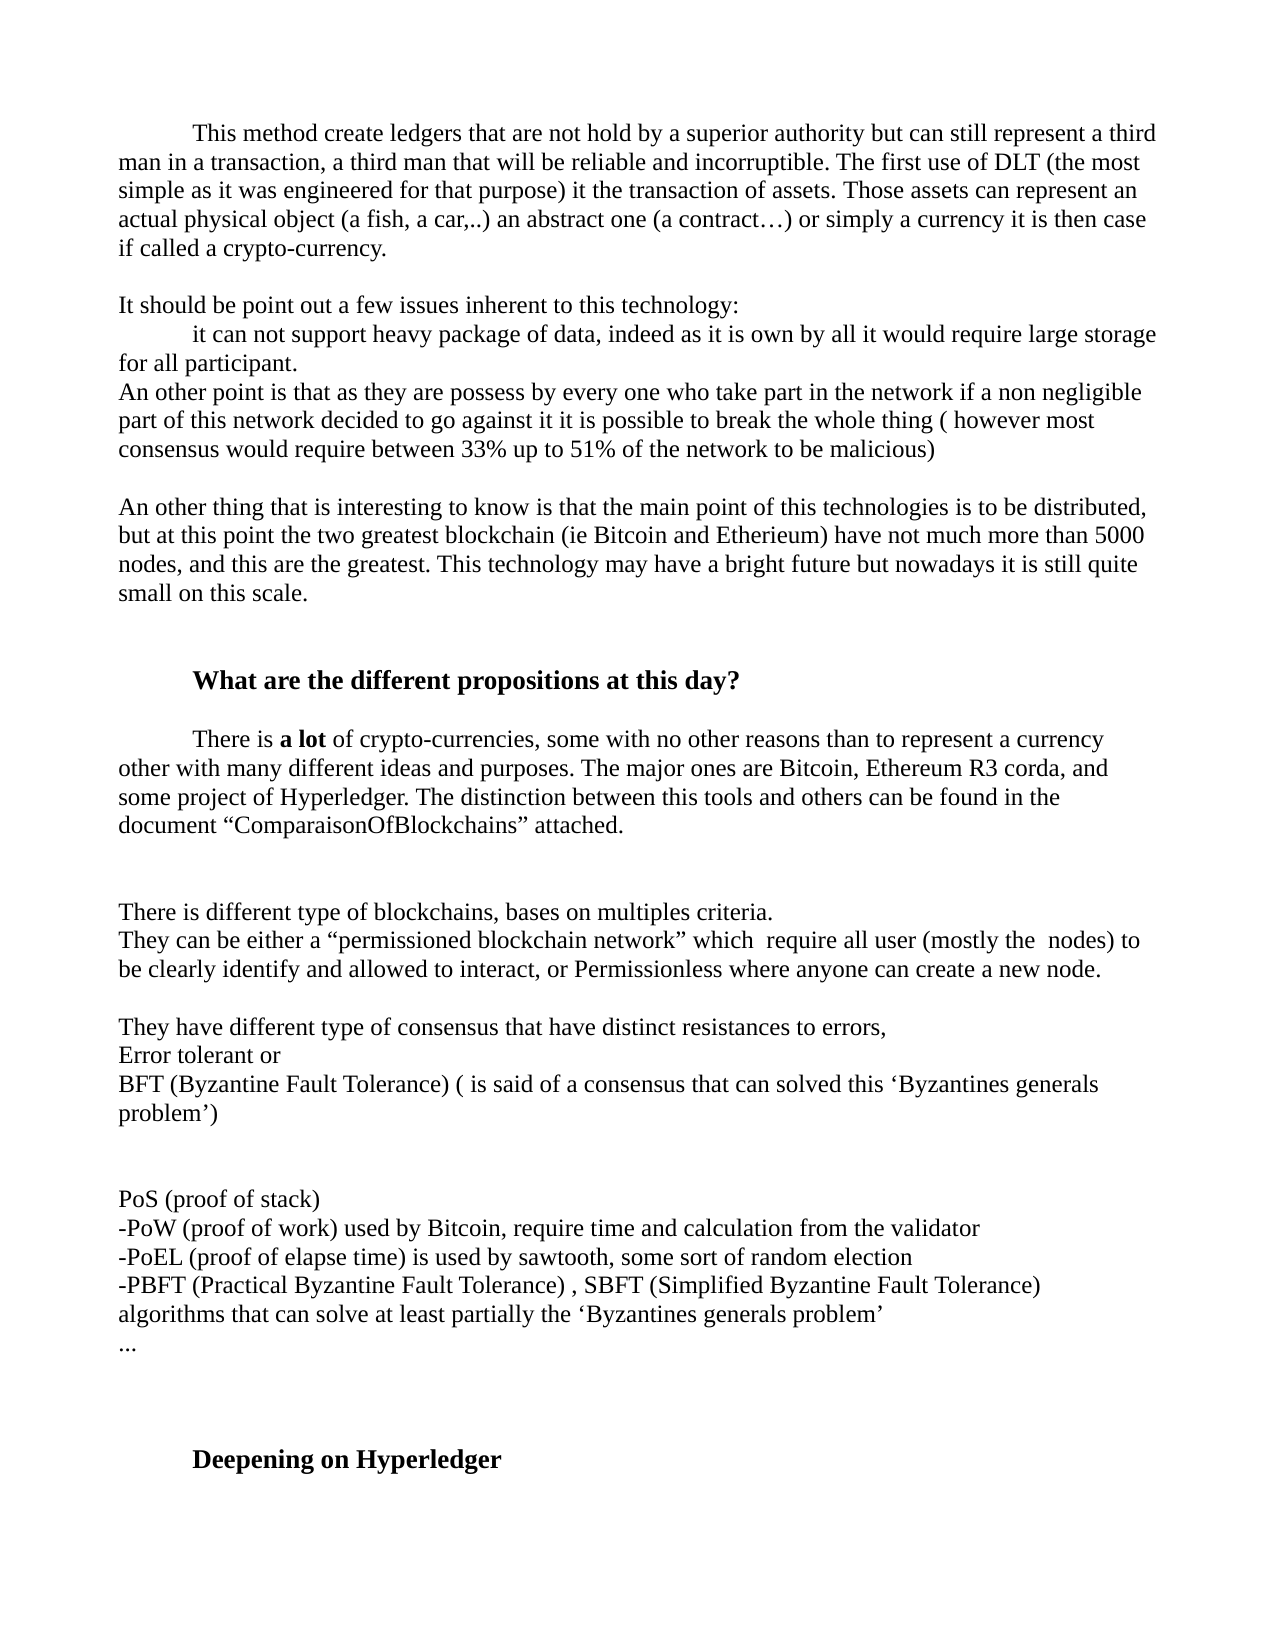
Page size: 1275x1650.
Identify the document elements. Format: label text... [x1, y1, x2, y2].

text Deepening on Hyperledger [118, 1443, 1157, 1474]
text There is a lot of crypto-currencies, some with no other reasons than to represent a currency other with many different ideas and purposes. The major ones are Bitcoin, Ethereum R3 corda, and some project of Hyperledger. The distinction between this tools and others can be found in the document “ComparaisonOfBlockchains” attached. [118, 724, 1157, 839]
text There is different type of blockchains, bases on multiples criteria. [118, 897, 1157, 926]
text An other thing that is interesting to know is that the main point of this technologies is to be distributed, but at this point the two greatest blockchain (ie Bitcoin and Etherieum) have not much more than 5000 nodes, and this are the greatest. This technology may have a bright future but nowadays it is still quite small on this scale. [118, 492, 1157, 607]
text They have different type of consensus that have distinct resistances to errors, [118, 1012, 1157, 1041]
text -PoW (proof of work) used by Bitcoin, require time and calculation from the validator [118, 1213, 1157, 1242]
text PoS (proof of stack) [118, 1184, 1157, 1213]
text -PoEL (proof of elapse time) is used by sawtooth, some sort of random election [118, 1242, 1157, 1271]
text -PBFT (Practical Byzantine Fault Tolerance) , SBFT (Simplified Byzantine Fault Tolerance) [118, 1271, 1157, 1299]
text It should be point out a few issues inherent to this technology: [118, 291, 1157, 319]
text Error tolerant or [118, 1041, 1157, 1069]
text it can not support heavy package of data, indeed as it is own by all it would require large storage for all participant. [118, 319, 1157, 377]
text ... [118, 1328, 1157, 1357]
text They can be either a “permissioned blockchain network” which require all user (mostly the nodes) to be clearly identify and allowed to interact, or Permissionless where anyone can create a new node. [118, 926, 1157, 983]
text BFT (Byzantine Fault Tolerance) ( is said of a consensus that can solved this ‘Byzantines generals problem’) [118, 1069, 1157, 1127]
text What are the different propositions at this day? [118, 664, 1157, 696]
text This method create ledgers that are not hold by a superior authority but can still represent a third man in a transaction, a third man that will be reliable and incorruptible. The first use of DLT (the most simple as it was engineered for that purpose) it the transaction of assets. Those assets can represent an actual physical object (a fish, a car,..) an abstract one (a contract…) or simply a currency it is then case if called a crypto-currency. [118, 118, 1157, 262]
text An other point is that as they are possess by every one who take part in the network if a non negligible part of this network decided to go against it it is possible to break the whole thing ( however most consensus would require between 33% up to 51% of the network to be malicious) [118, 377, 1157, 463]
text algorithms that can solve at least partially the ‘Byzantines generals problem’ [118, 1299, 1157, 1328]
